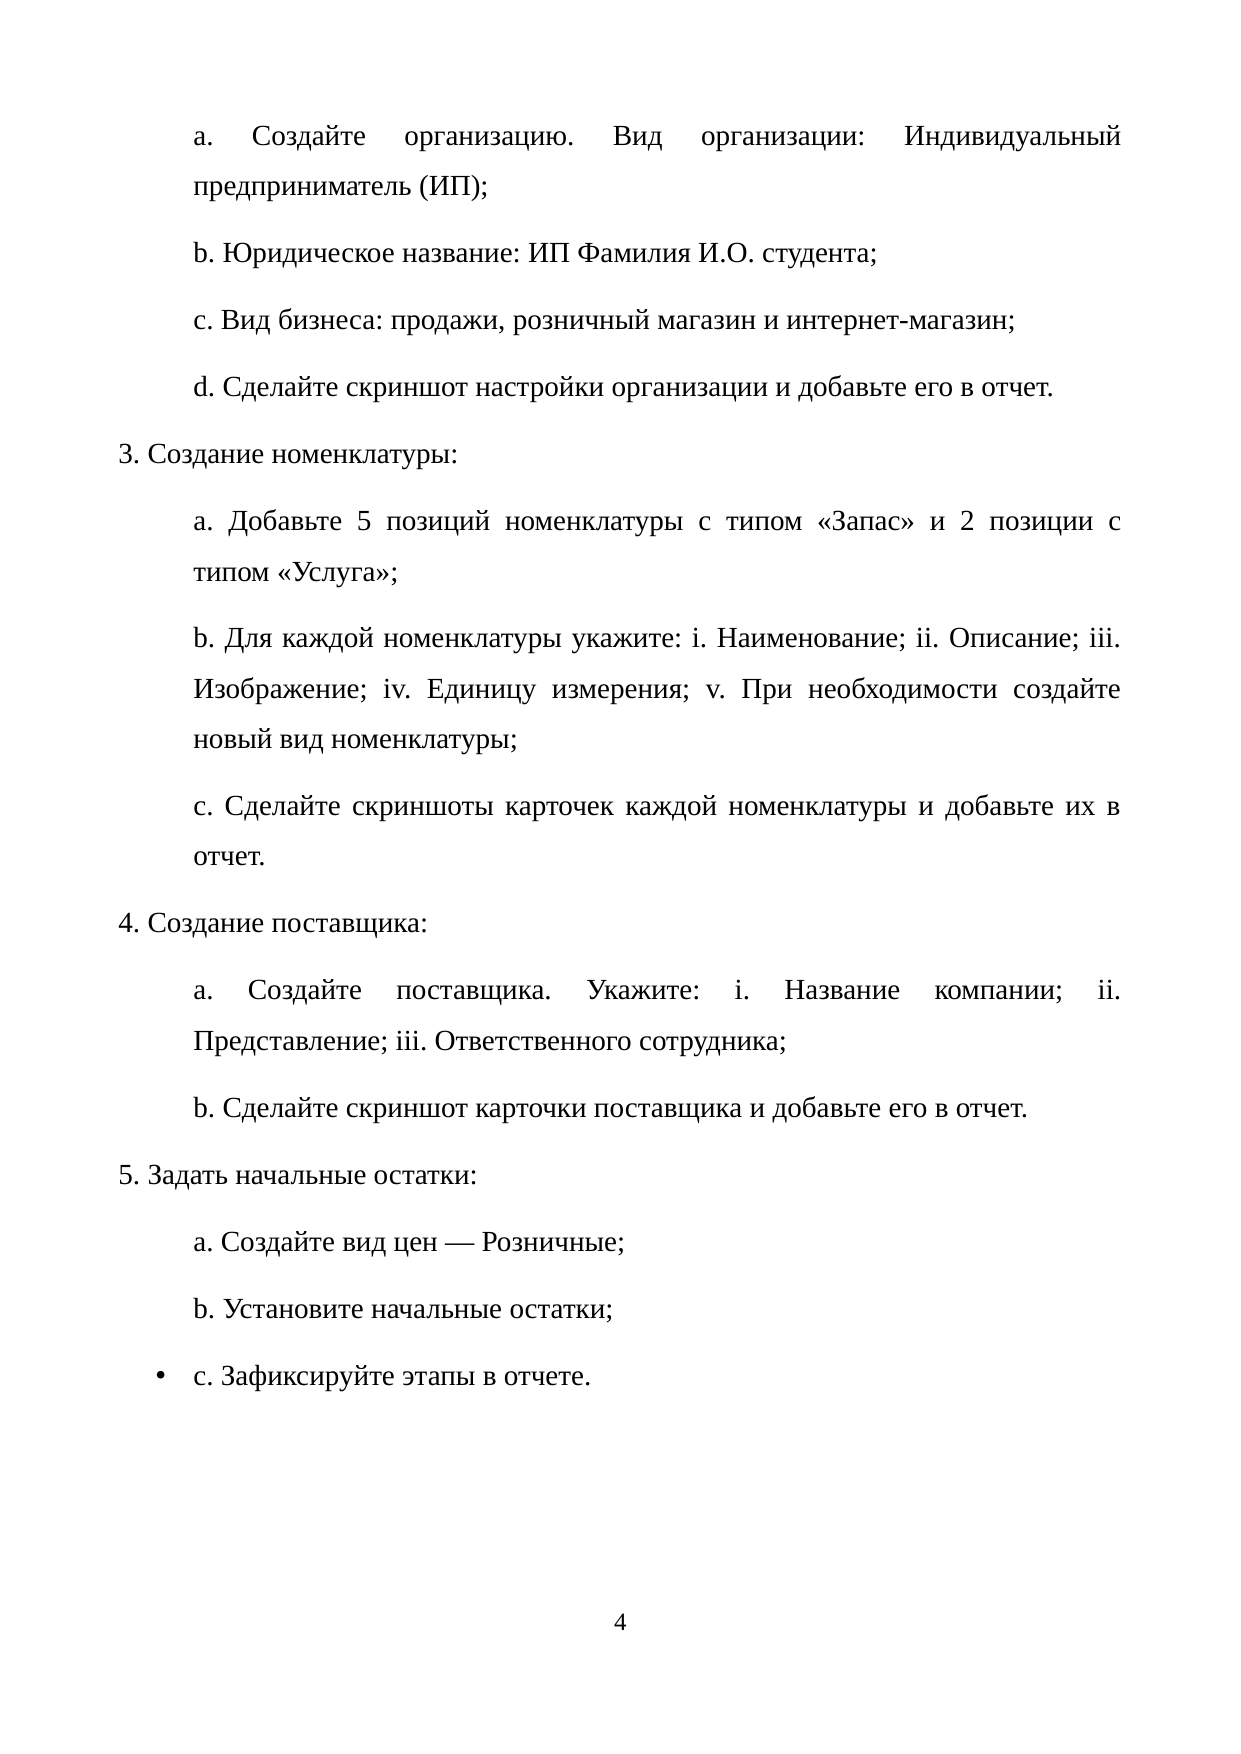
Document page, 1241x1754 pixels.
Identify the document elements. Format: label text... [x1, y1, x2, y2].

list a. Создайте организацию. Вид организации: Индивидуальный предприниматель (ИП); [156, 118, 1122, 202]
list b. Юридическое название: ИП Фамилия И.О. студента; [156, 235, 1122, 269]
list b. Для каждой номенклатуры укажите: i. Наименование; ii. Описание; iii. Изображение; iv. Единицу измерения; v. При необходимости создайте новый вид номенклатуры; [156, 621, 1122, 755]
list b. Установите начальные остатки; [156, 1291, 1122, 1324]
list a. Создайте поставщика. Укажите: i. Название компании; ii. Представление; iii. Ответственного сотрудника; [156, 972, 1122, 1056]
list c. Зафиксируйте этапы в отчете. [156, 1358, 1122, 1391]
text 3. Создание номенклатуры: [118, 436, 1122, 470]
list c. Вид бизнеса: продажи, розничный магазин и интернет-магазин; [156, 302, 1122, 336]
list c. Сделайте скриншоты карточек каждой номенклатуры и добавьте их в отчет. [156, 788, 1122, 872]
list b. Сделайте скриншот карточки поставщика и добавьте его в отчет. [156, 1090, 1122, 1123]
list a. Добавьте 5 позиций номенклатуры с типом «Запас» и 2 позиции с типом «Услуга»; [156, 503, 1122, 587]
text 4. Создание поставщика: [118, 906, 1122, 939]
text 5. Задать начальные остатки: [118, 1157, 1122, 1190]
list d. Сделайте скриншот настройки организации и добавьте его в отчет. [156, 369, 1122, 403]
list a. Создайте вид цен — Розничные; [156, 1224, 1122, 1257]
